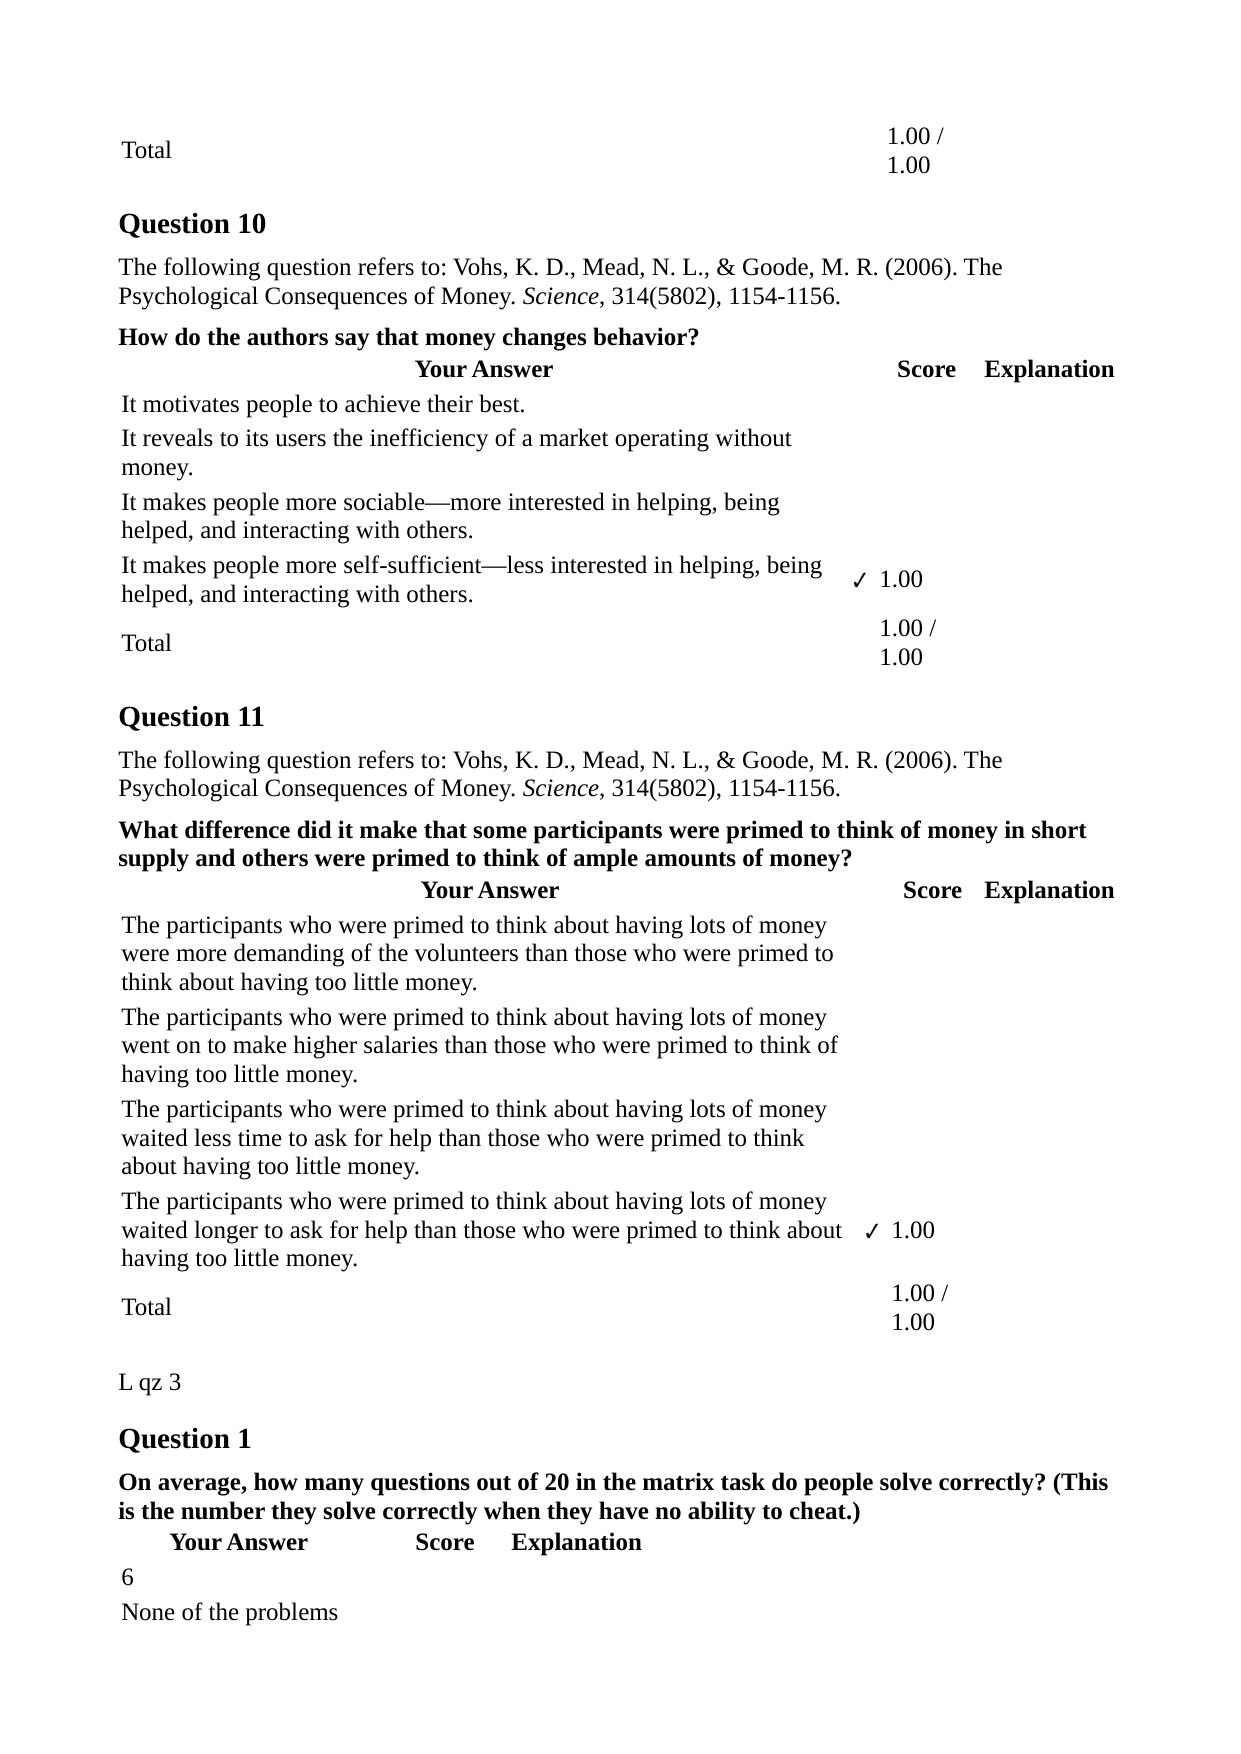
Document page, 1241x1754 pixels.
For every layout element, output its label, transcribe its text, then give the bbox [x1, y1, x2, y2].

table_cell [977, 1091, 1122, 1183]
table_cell It motivates people to achieve their best. [118, 386, 849, 420]
table_cell It reveals to its users the inefficiency of a market operating without money. [118, 420, 849, 484]
table_cell [977, 999, 1122, 1091]
text The following question refers to: Vohs, K. D., Mead, N. L., & Goode, M. R. (2006). The Psychological Consequences of Money. Science, 314(5802), 1154-1156. [118, 745, 1122, 802]
table_cell [359, 1559, 386, 1594]
table_cell 1.00 / 1.00 [876, 610, 977, 674]
table_cell ✔ [850, 547, 876, 610]
table_header Your Answer [118, 1525, 359, 1559]
table_cell The participants who were primed to think about having lots of money waited longer to ask for help than those who were primed to think about having too little money. [118, 1183, 862, 1275]
table_cell [888, 1091, 977, 1183]
table_cell [850, 610, 876, 674]
subtitle Question 11 [118, 699, 1122, 732]
text How do the authors say that money changes behavior? [118, 322, 1122, 351]
table_cell [977, 484, 1122, 547]
table_header [862, 872, 888, 907]
table_cell [977, 386, 1122, 420]
table_cell [504, 1559, 649, 1594]
table_header Score [386, 1525, 504, 1559]
table_cell [977, 610, 1122, 674]
table_cell [862, 999, 888, 1091]
table_cell [977, 547, 1122, 610]
table_cell [876, 484, 977, 547]
table_cell [977, 907, 1122, 999]
table_header Explanation [977, 351, 1122, 386]
table_cell Total [118, 610, 849, 674]
table_header Explanation [977, 872, 1122, 907]
table_header Score [876, 351, 977, 386]
table_cell [888, 907, 977, 999]
table_cell Total [118, 1275, 862, 1338]
table_cell [876, 420, 977, 484]
table_cell Total [118, 118, 857, 181]
text The following question refers to: Vohs, K. D., Mead, N. L., & Goode, M. R. (2006). The Psychological Consequences of Money. Science, 314(5802), 1154-1156. [118, 252, 1122, 310]
table_header [359, 1525, 386, 1559]
table_cell [977, 1183, 1122, 1275]
table_cell [504, 1594, 649, 1628]
subtitle Question 10 [118, 206, 1122, 240]
table_cell [876, 386, 977, 420]
text On average, how many questions out of 20 in the matrix task do people solve correctly? (This is the number they solve correctly when they have no ability to cheat.) [118, 1467, 1122, 1524]
table_cell 1.00 [876, 547, 977, 610]
table_cell [888, 999, 977, 1091]
table_cell It makes people more self-sufficient—less interested in helping, being helped, and interacting with others. [118, 547, 849, 610]
table_cell [977, 420, 1122, 484]
table_cell [862, 907, 888, 999]
table_cell 1.00 / 1.00 [888, 1275, 977, 1338]
table_cell [862, 1275, 888, 1338]
table_cell [359, 1594, 386, 1628]
table_cell ✔ [862, 1183, 888, 1275]
table_cell [386, 1559, 504, 1594]
table_header Your Answer [118, 872, 862, 907]
table_cell [850, 420, 876, 484]
subtitle Question 1 [118, 1421, 1122, 1454]
table_cell [862, 1091, 888, 1183]
table_cell The participants who were primed to think about having lots of money went on to make higher salaries than those who were primed to think of having too little money. [118, 999, 862, 1091]
table_header Score [888, 872, 977, 907]
table_cell 1.00 / 1.00 [884, 118, 977, 181]
text L qz 3 [118, 1367, 1122, 1396]
table_cell [857, 118, 884, 181]
table_header Your Answer [118, 351, 849, 386]
table_header Explanation [504, 1525, 649, 1559]
table_cell The participants who were primed to think about having lots of money waited less time to ask for help than those who were primed to think about having too little money. [118, 1091, 862, 1183]
table_cell It makes people more sociable—more interested in helping, being helped, and interacting with others. [118, 484, 849, 547]
table_cell 6 [118, 1559, 359, 1594]
table_cell None of the problems [118, 1594, 359, 1628]
table_cell [977, 1275, 1122, 1338]
table_cell The participants who were primed to think about having lots of money were more demanding of the volunteers than those who were primed to think about having too little money. [118, 907, 862, 999]
table_cell 1.00 [888, 1183, 977, 1275]
table_cell [977, 118, 1122, 181]
text What difference did it make that some participants were primed to think of money in short supply and others were primed to think of ample amounts of money? [118, 815, 1122, 872]
table_header [850, 351, 876, 386]
table_cell [850, 484, 876, 547]
table_cell [386, 1594, 504, 1628]
table_cell [850, 386, 876, 420]
